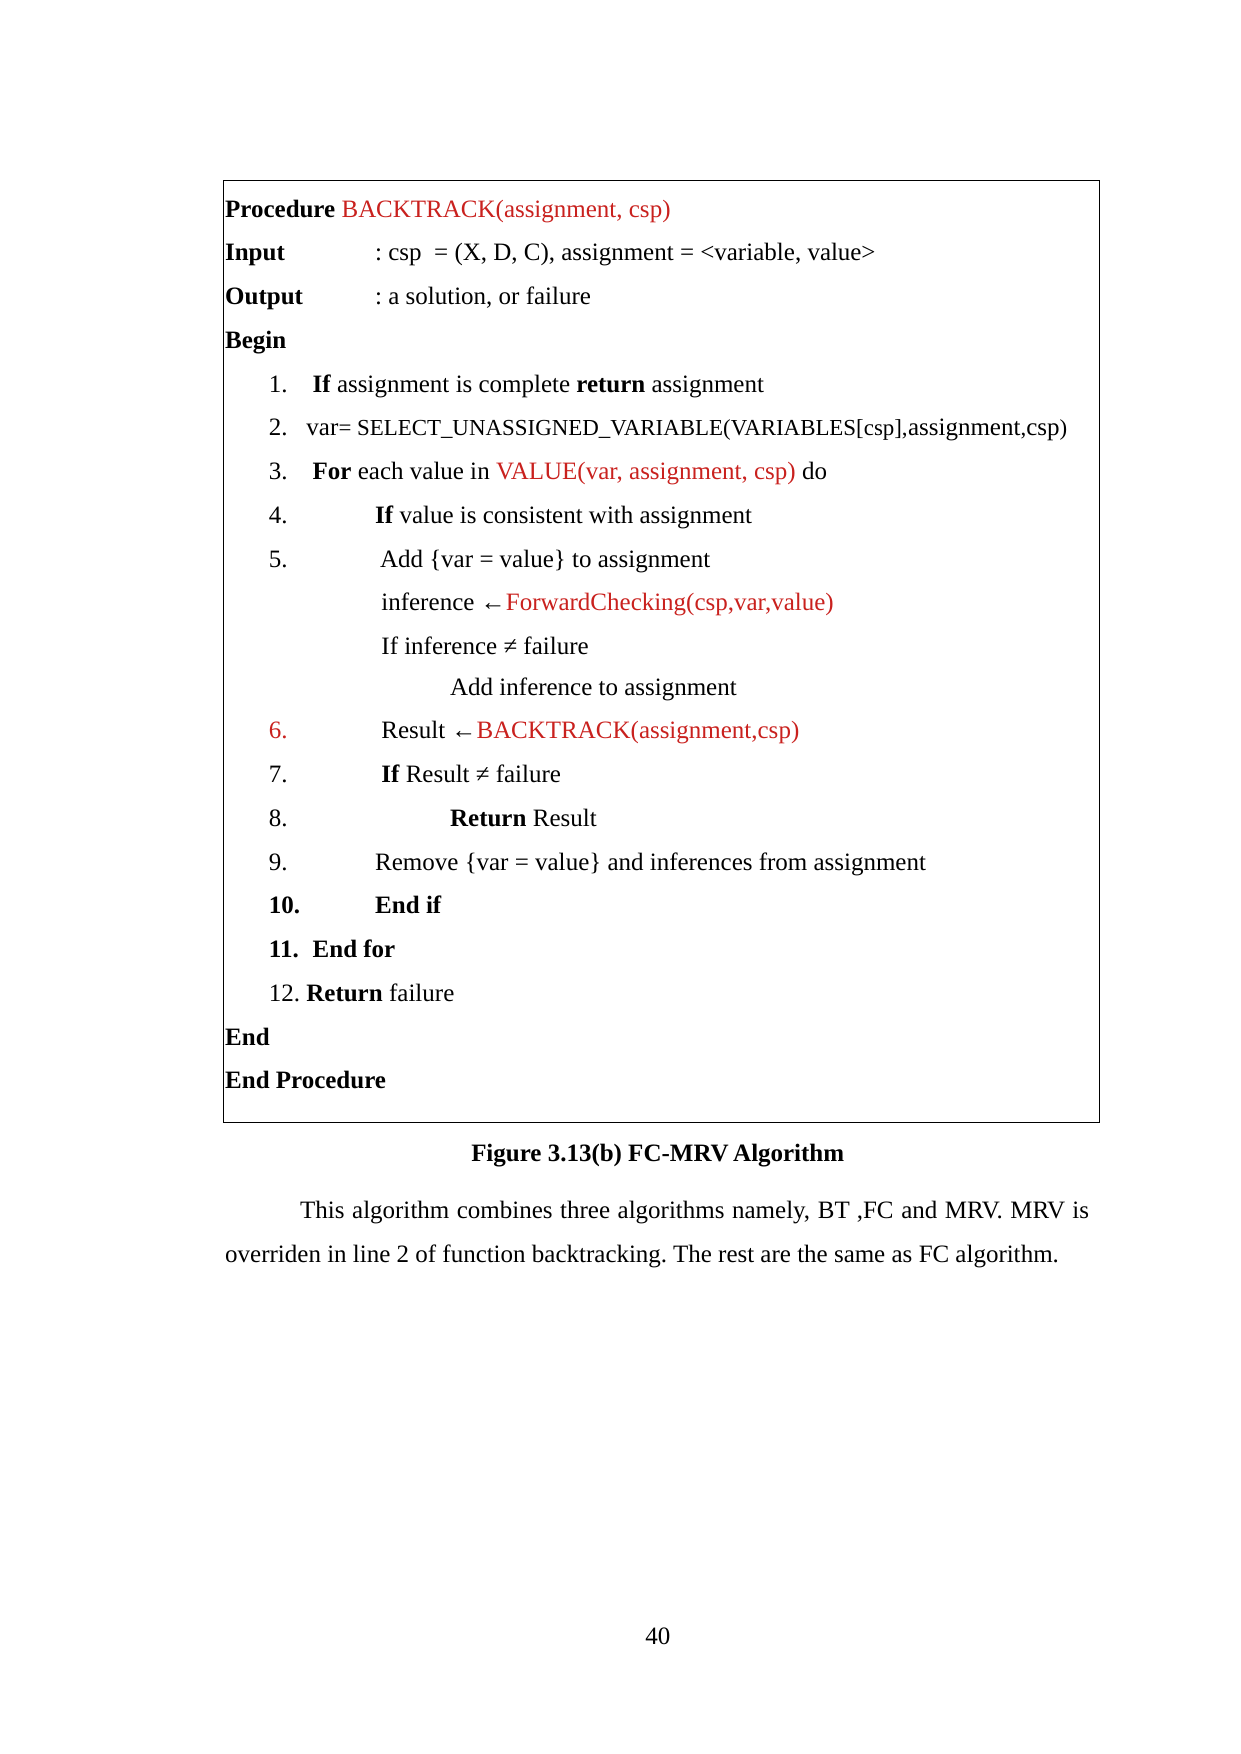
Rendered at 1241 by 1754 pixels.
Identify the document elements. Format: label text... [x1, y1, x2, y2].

title Output : a solution, or failure [225, 281, 1090, 310]
title Return Result [269, 803, 1090, 832]
title End if [269, 891, 1090, 919]
text This algorithm combines three algorithms namely, BT ,FC and MRV. MRV is overriden in line 2 of function backtracking. The rest are the same as FC algorithm. [225, 1196, 1090, 1267]
title For each value in VALUE(var, assignment, csp) do [269, 456, 1090, 485]
title If value is consistent with assignment [269, 500, 1090, 529]
title If Result ≠ failure [269, 759, 1090, 788]
title End for [269, 934, 1090, 963]
title End [225, 1022, 1090, 1051]
title Remove {var = value} and inferences from assignment [269, 847, 1090, 876]
title var= SELECT_UNASSIGNED_VARIABLE(VARIABLES[csp],assignment,csp) [269, 412, 1090, 441]
text Figure 3.13(b) FC-MRV Algorithm [225, 1138, 1090, 1167]
title Return failure [269, 978, 1090, 1007]
title If inference ≠ failure [344, 631, 1090, 660]
title If assignment is complete return assignment [269, 369, 1090, 397]
title Begin [225, 325, 1090, 354]
title Input : csp = (X, D, C), assignment = <variable, value> [225, 237, 1090, 266]
title Procedure BACKTRACK(assignment, csp) [225, 194, 1090, 222]
title Result ←BACKTRACK(assignment,csp) [269, 716, 1090, 744]
title Add {var = value} to assignment [269, 544, 1090, 572]
title End Procedure [225, 1066, 1090, 1094]
title Add inference to assignment [225, 672, 1090, 701]
title inference ←ForwardChecking(csp,var,value) [344, 587, 1090, 616]
